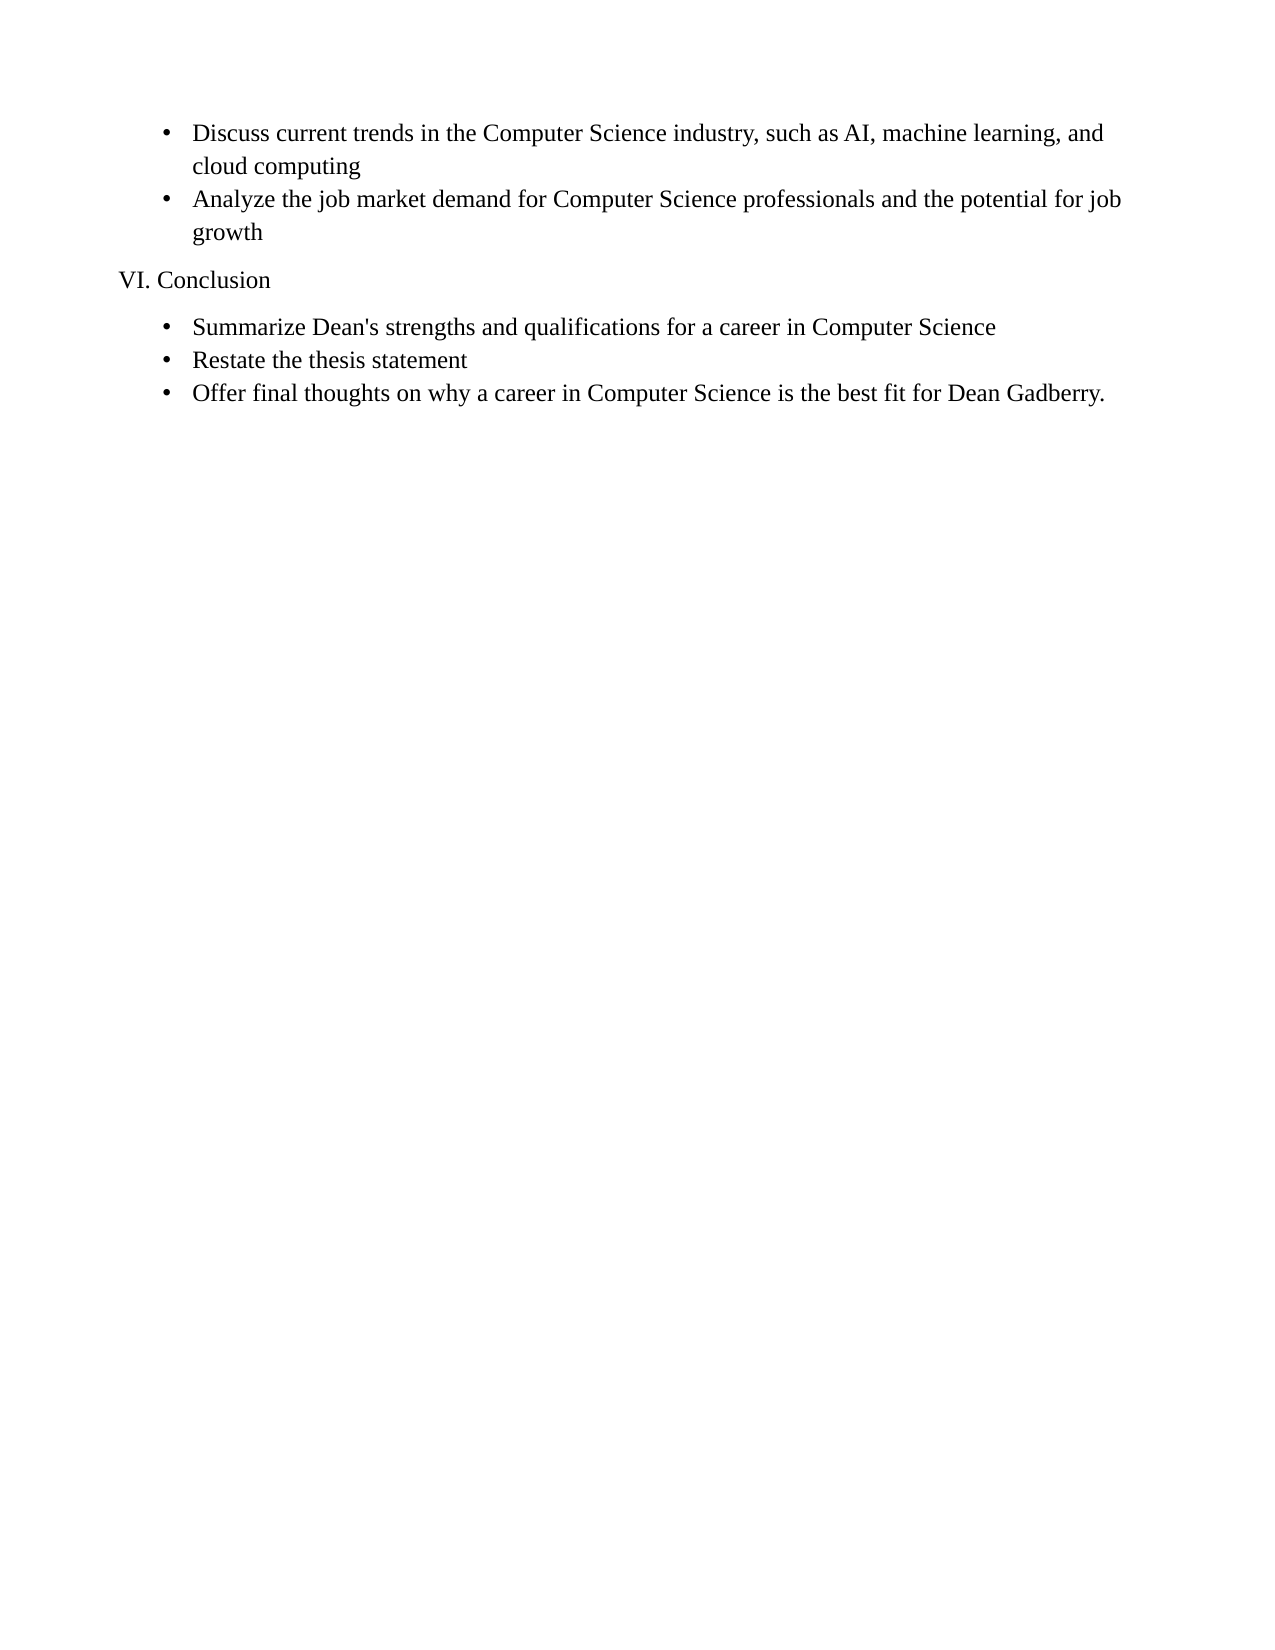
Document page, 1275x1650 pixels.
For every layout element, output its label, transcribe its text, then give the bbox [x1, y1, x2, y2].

list Restate the thesis statement [162, 345, 1157, 374]
list Discuss current trends in the Computer Science industry, such as AI, machine learning, and cloud computing [162, 118, 1157, 180]
list Offer final thoughts on why a career in Computer Science is the best fit for Dean Gadberry. [162, 378, 1157, 407]
list Analyze the job market demand for Computer Science professionals and the potential for job growth [162, 184, 1157, 246]
list Summarize Dean's strengths and qualifications for a career in Computer Science [162, 312, 1157, 341]
text VI. Conclusion [118, 265, 1157, 293]
